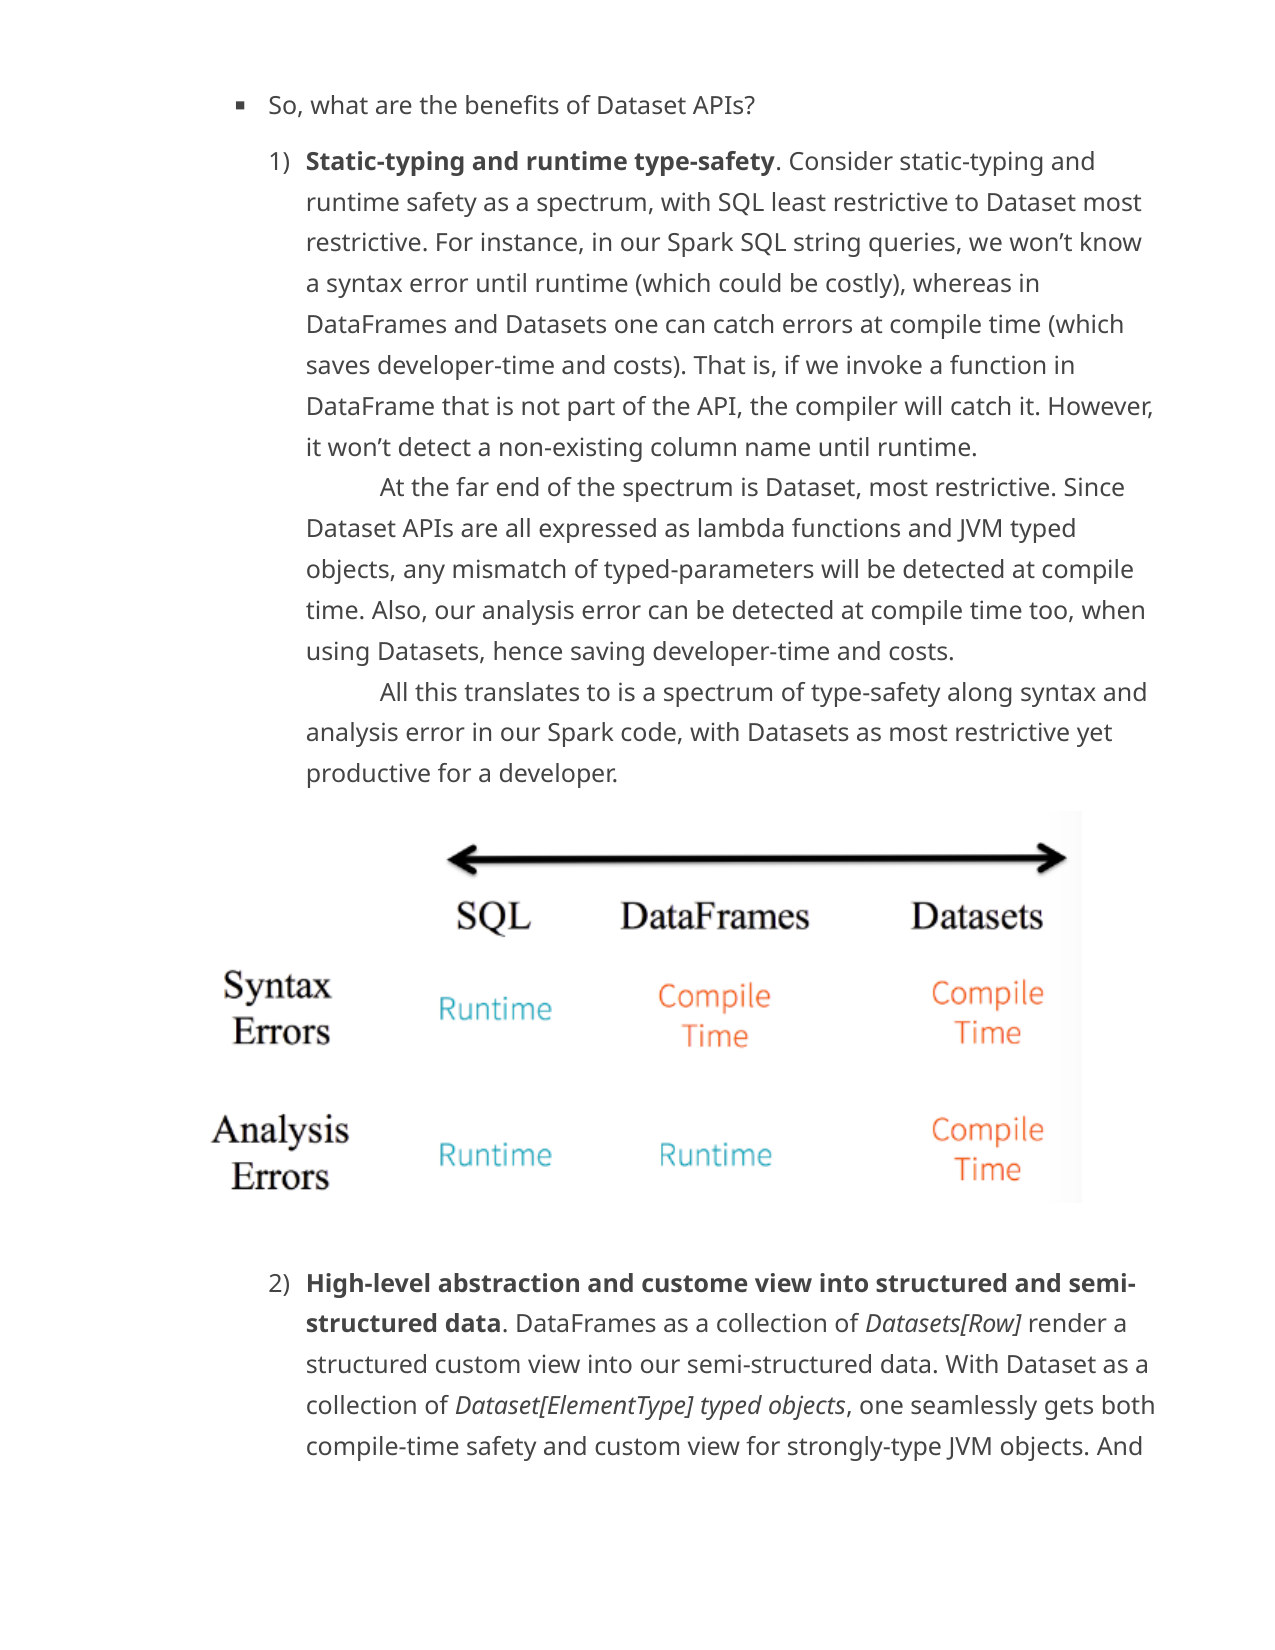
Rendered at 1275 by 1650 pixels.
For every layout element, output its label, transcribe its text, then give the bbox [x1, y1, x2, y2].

picture [193, 811, 1082, 1203]
list Static-typing and runtime type-safety. Consider static-typing and runtime safety as a spectrum, with SQL least restrictive to Dataset most restrictive. For instance, in our Spark SQL string queries, we won’t know a syntax error until runtime (which could be costly), whereas in DataFrames and Datasets one can catch errors at compile time (which saves developer-time and costs). That is, if we invoke a function in DataFrame that is not part of the API, the compiler will catch it. However, it won’t detect a non-existing column name until runtime. At the far end of the spectrum is Dataset, most restrictive. Since Dataset APIs are all expressed as lambda functions and JVM typed objects, any mismatch of typed-parameters will be detected at compile time. Also, our analysis error can be detected at compile time too, when using Datasets, hence saving developer-time and costs. All this translates to is a spectrum of type-safety along syntax and analysis error in our Spark code, with Datasets as most restrictive yet productive for a developer. [268, 143, 1157, 790]
list High-level abstraction and custome view into structured and semi-structured data. DataFrames as a collection of Datasets[Row] render a structured custom view into our semi-structured data. With Dataset as a collection of Dataset[ElementType] typed objects, one seamlessly gets both compile-time safety and custom view for strongly-type JVM objects. And [268, 1265, 1157, 1463]
list So, what are the benefits of Dataset APIs? [231, 88, 1157, 122]
